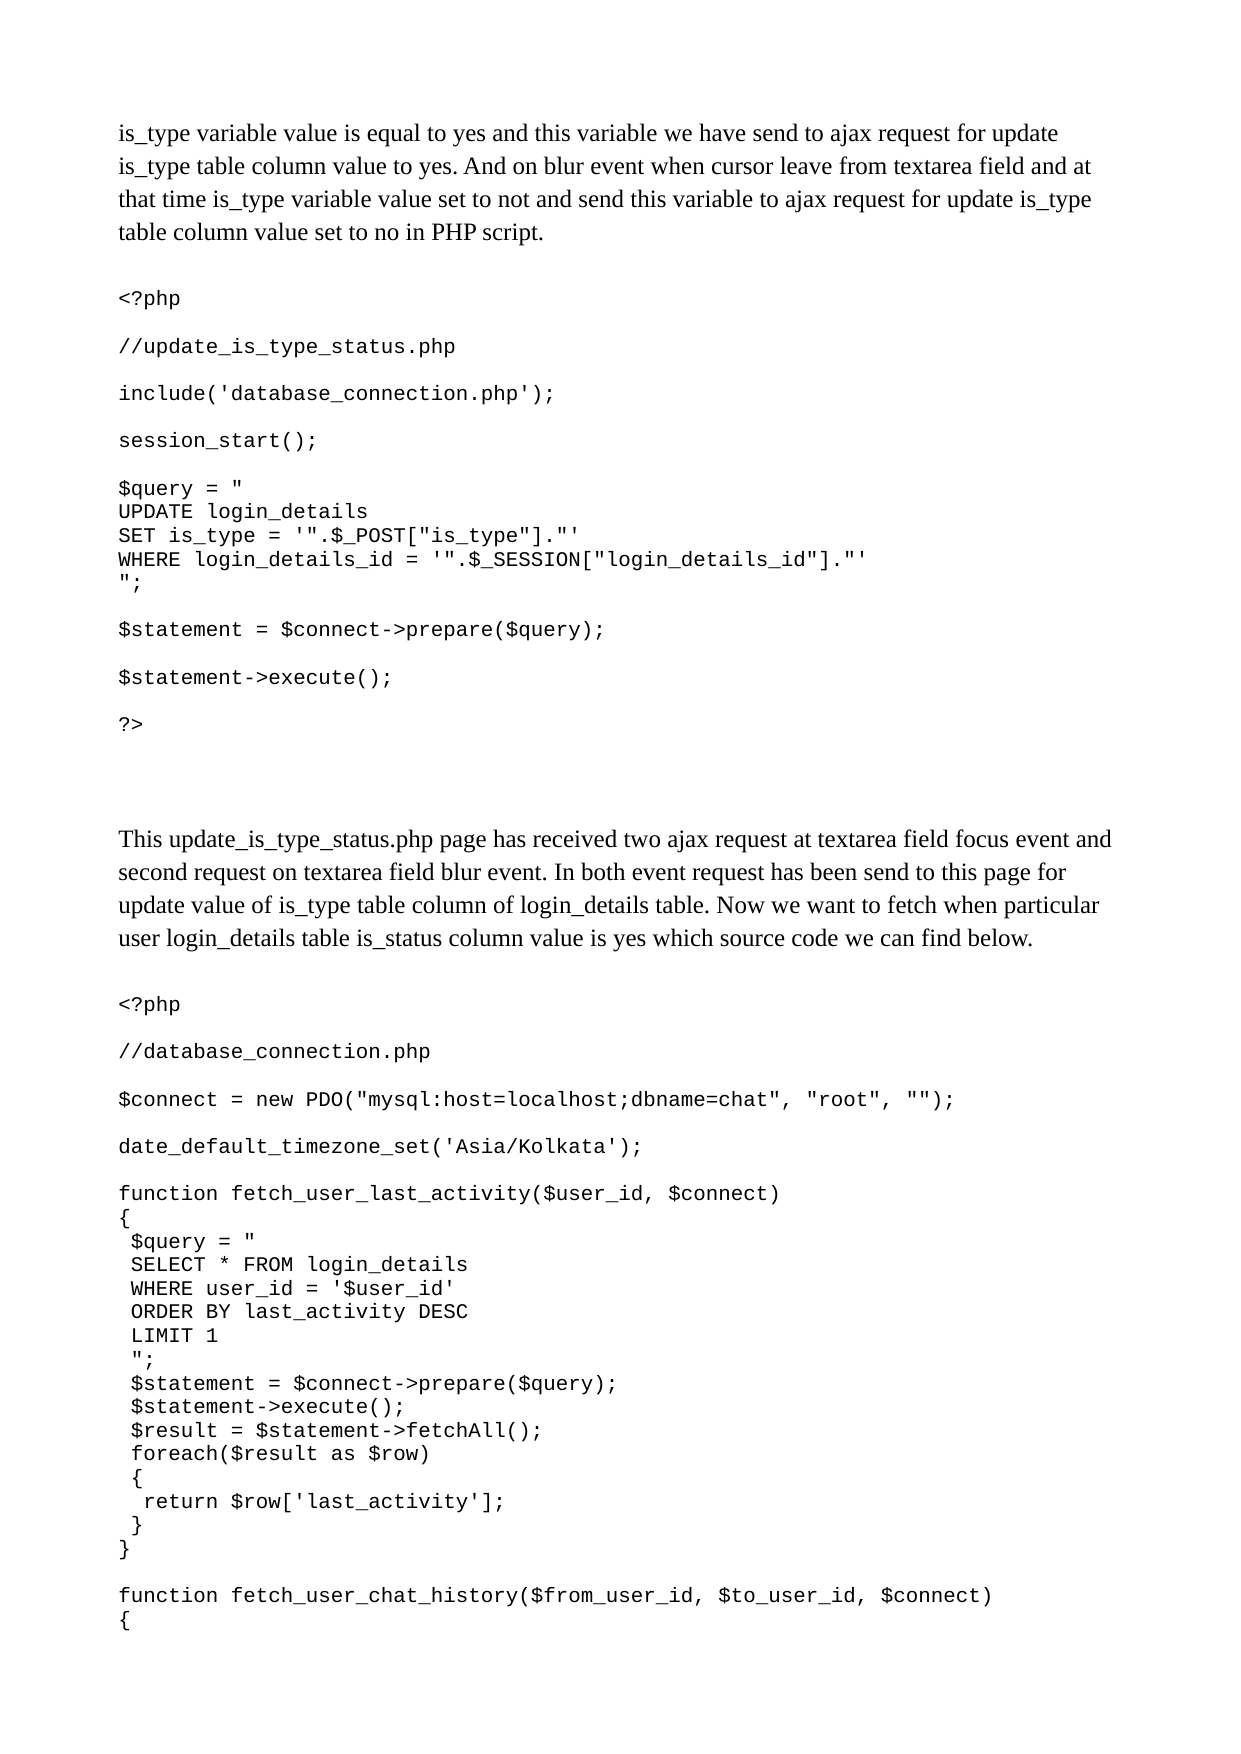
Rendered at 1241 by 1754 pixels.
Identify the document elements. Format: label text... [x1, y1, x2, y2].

text $result = $statement->fetchAll(); [118, 1420, 1122, 1443]
text function fetch_user_chat_history($from_user_id, $to_user_id, $connect) [118, 1585, 1122, 1609]
text WHERE user_id = '$user_id' [118, 1278, 1122, 1302]
text <?php [118, 994, 1122, 1018]
text $statement = $connect->prepare($query); [118, 1372, 1122, 1396]
text SET is_type = '".$_POST["is_type"]."' [118, 525, 1122, 548]
text } [118, 1538, 1122, 1562]
text "; [118, 1349, 1122, 1372]
text $statement = $connect->prepare($query); [118, 619, 1122, 643]
text function fetch_user_last_activity($user_id, $connect) [118, 1183, 1122, 1207]
text session_start(); [118, 430, 1122, 454]
text UPDATE login_details [118, 501, 1122, 525]
text LIMIT 1 [118, 1325, 1122, 1349]
text $statement->execute(); [118, 1396, 1122, 1420]
text SELECT * FROM login_details [118, 1254, 1122, 1278]
text //update_is_type_status.php [118, 336, 1122, 359]
text { [118, 1467, 1122, 1491]
text "; [118, 572, 1122, 596]
text } [118, 1514, 1122, 1538]
text ?> [118, 714, 1122, 738]
text This update_is_type_status.php page has received two ajax request at textarea field focus event and second request on textarea field blur event. In both event request has been send to this page for update value of is_type table column of login_details table. Now we want to fetch when particular user login_details table is_status column value is yes which source code we can find below. [118, 791, 1122, 952]
text include('database_connection.php'); [118, 383, 1122, 407]
text $query = " [118, 1231, 1122, 1254]
text foreach($result as $row) [118, 1443, 1122, 1467]
text //database_connection.php [118, 1041, 1122, 1065]
text { [118, 1609, 1122, 1633]
text <?php [118, 288, 1122, 312]
text ORDER BY last_activity DESC [118, 1302, 1122, 1325]
text date_default_timezone_set('Asia/Kolkata'); [118, 1136, 1122, 1160]
text is_type variable value is equal to yes and this variable we have send to ajax request for update is_type table column value to yes. And on blur event when cursor leave from textarea field and at that time is_type variable value set to not and send this variable to ajax request for update is_type table column value set to no in PHP script. [118, 118, 1122, 246]
text WHERE login_details_id = '".$_SESSION["login_details_id"]."' [118, 548, 1122, 572]
text $connect = new PDO("mysql:host=localhost;dbname=chat", "root", ""); [118, 1089, 1122, 1112]
text { [118, 1207, 1122, 1231]
text return $row['last_activity']; [118, 1491, 1122, 1514]
text $statement->execute(); [118, 667, 1122, 690]
text $query = " [118, 478, 1122, 501]
